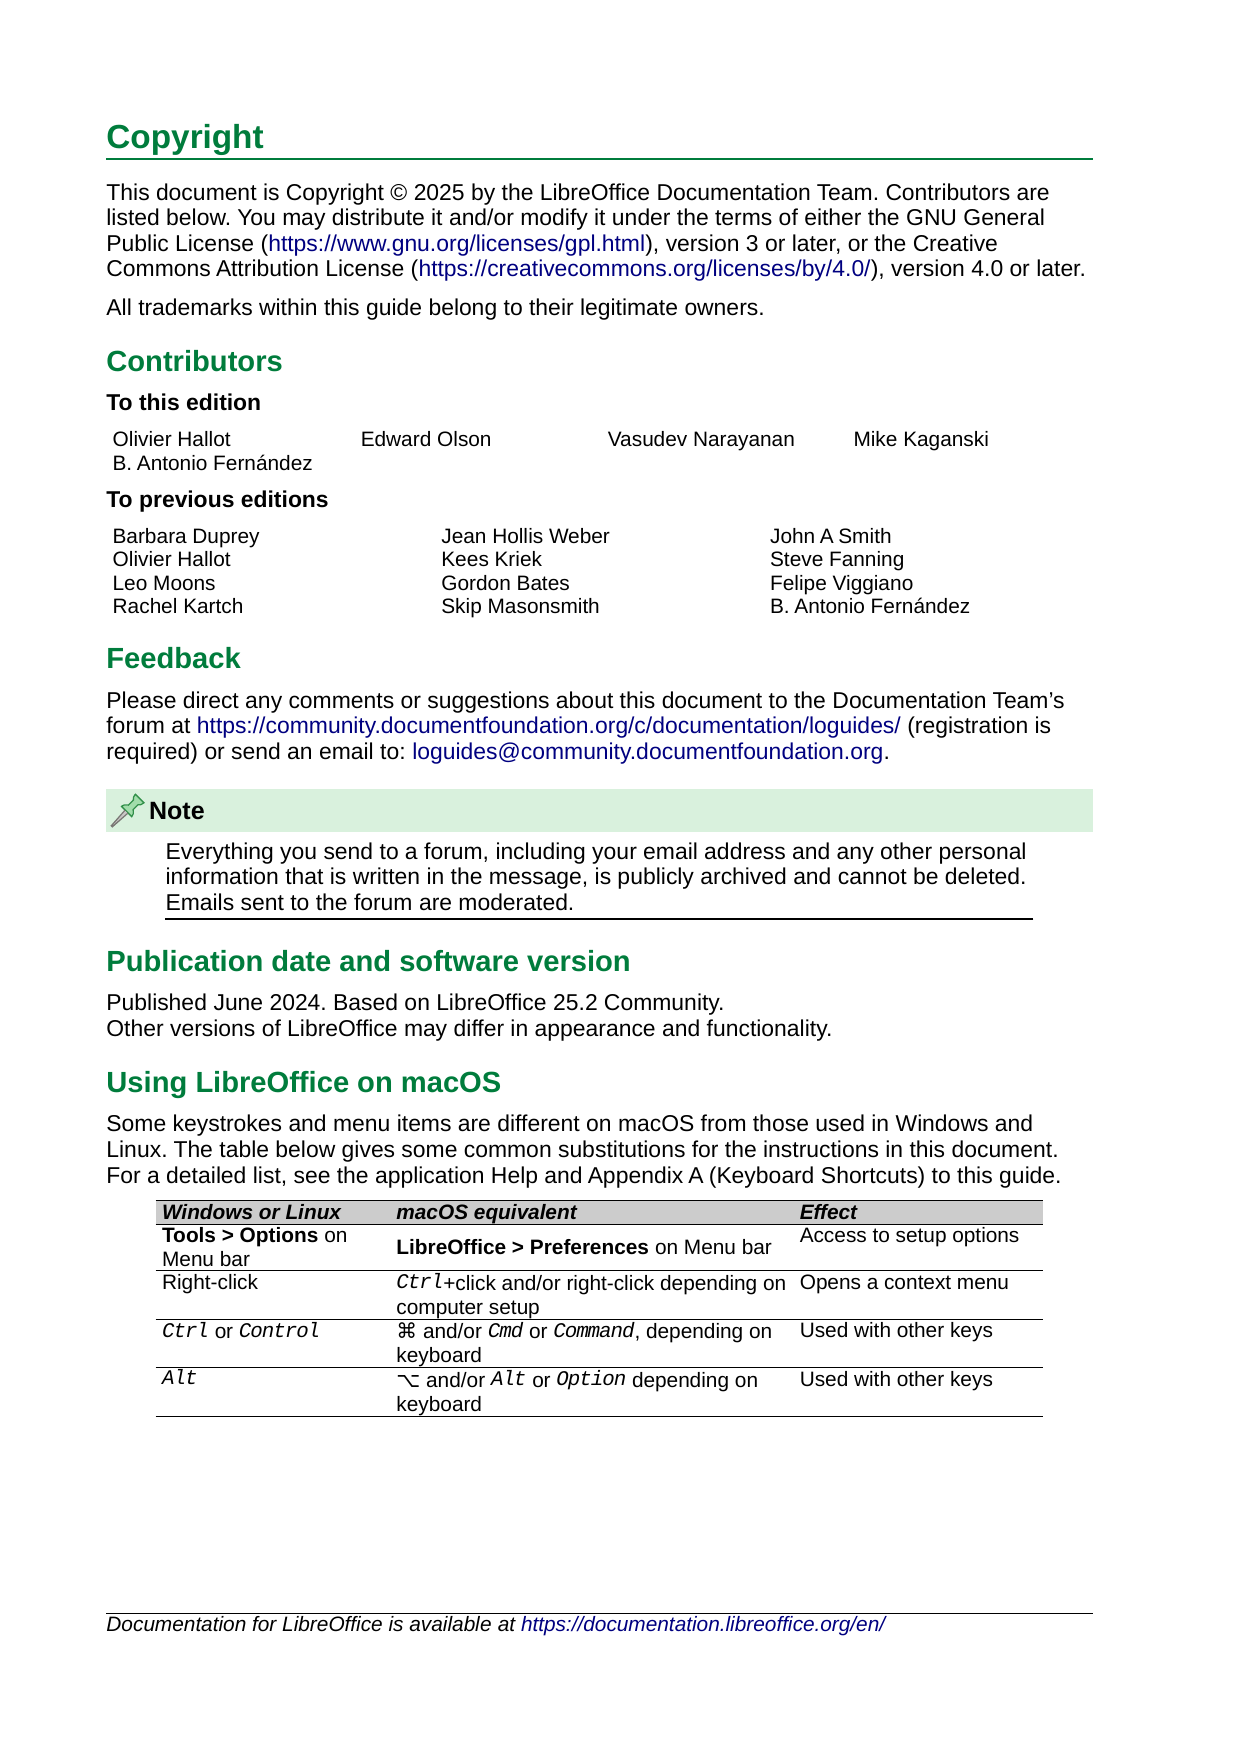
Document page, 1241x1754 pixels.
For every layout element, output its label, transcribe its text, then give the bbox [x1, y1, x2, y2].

table_header Vasudev Narayanan‍ [601, 428, 847, 451]
table_cell Used with other keys [793, 1368, 1043, 1416]
table_header Olivier Hallot [106, 428, 354, 451]
text To this edition [106, 390, 1093, 415]
subtitle Note [106, 789, 1093, 832]
table_header Mike Kaganski [847, 428, 1093, 451]
table_header macOS equivalent [390, 1201, 793, 1224]
table_cell Skip Masonsmith [435, 595, 764, 618]
subtitle Using LibreOffice on macOS [106, 1066, 1093, 1099]
table_cell ‍Rachel Kartch [106, 595, 435, 618]
table_header John A Smith [764, 525, 1093, 548]
table_cell Leo Moons [106, 571, 435, 594]
table_cell Ctrl+click and/or right-click depending on computer setup [390, 1271, 793, 1319]
subtitle Feedback [106, 642, 1093, 675]
table_cell LibreOffice > Preferences on Menu bar [390, 1225, 793, 1270]
table_cell ⌥ and/or Alt or Option depending on keyboard [390, 1368, 793, 1416]
table_cell Steve Fanning [764, 548, 1093, 571]
table_cell Opens a context menu [793, 1271, 1043, 1319]
table_header ‍Edward Olson [354, 428, 601, 451]
table_cell Right-click [156, 1271, 390, 1319]
table_cell [601, 451, 847, 474]
table_cell [354, 451, 601, 474]
table_header Jean Hollis Weber [435, 525, 764, 548]
subtitle Contributors [106, 345, 1093, 377]
table_cell Ctrl or Control [156, 1320, 390, 1367]
text Everything you send to a forum, including your email address and any other personal information that is written in the message, is publicly archived and cannot be deleted. Emails sent to the forum are moderated. [165, 838, 1033, 918]
table_cell Tools > Options on Menu bar [156, 1225, 390, 1270]
table_cell Alt [156, 1368, 390, 1416]
text Please direct any comments or suggestions about this document to the Documentation Team’s forum at https://community.documentfoundation.org/c/documentation/loguides/ (registration is required) or send an email to: loguides@community.documentfoundation.org. [106, 687, 1093, 764]
text This document is Copyright © 2025 by the LibreOffice Documentation Team. Contributors are listed below. You may distribute it and/or modify it under the terms of either the GNU General Public License (https://www.gnu.org/licenses/gpl.html), version 3 or later, or the Creative Commons Attribution License (https://creativecommons.org/licenses/by/4.0/), version 4.0 or later. [106, 179, 1093, 282]
table_cell Felipe Viggiano [764, 571, 1093, 594]
table_cell Kees Kriek [435, 548, 764, 571]
table_cell Olivier Hallot [106, 548, 435, 571]
table_header Barbara Duprey [106, 525, 435, 548]
table_header Windows or Linux [156, 1201, 390, 1224]
subtitle Publication date and software version [106, 945, 1093, 978]
table_cell Access to setup options [793, 1225, 1043, 1270]
table_cell B. Antonio Fernández [764, 595, 1093, 618]
text To previous editions [106, 487, 1093, 512]
text All trademarks within this guide belong to their legitimate owners. [106, 294, 1093, 320]
table_cell ⌘ and/or Cmd or Command, depending on keyboard [390, 1320, 793, 1367]
table_cell Used with other keys [793, 1320, 1043, 1367]
table_header Effect [793, 1201, 1043, 1224]
text Some keystrokes and menu items are different on macOS from those used in Windows and Linux. The table below gives some common substitutions for the instructions in this document. For a detailed list, see the application Help and Appendix A (Keyboard Shortcuts) to this guide. [106, 1111, 1093, 1188]
subtitle Copyright [106, 118, 1093, 158]
text Published June 2024. Based on LibreOffice 25.2 Community. Other versions of LibreOffice may differ in appearance and functionality. [106, 990, 1093, 1041]
table_cell B. Antonio Fernández [106, 451, 354, 474]
table_cell [847, 451, 1093, 474]
table_cell Gordon Bates [435, 571, 764, 594]
